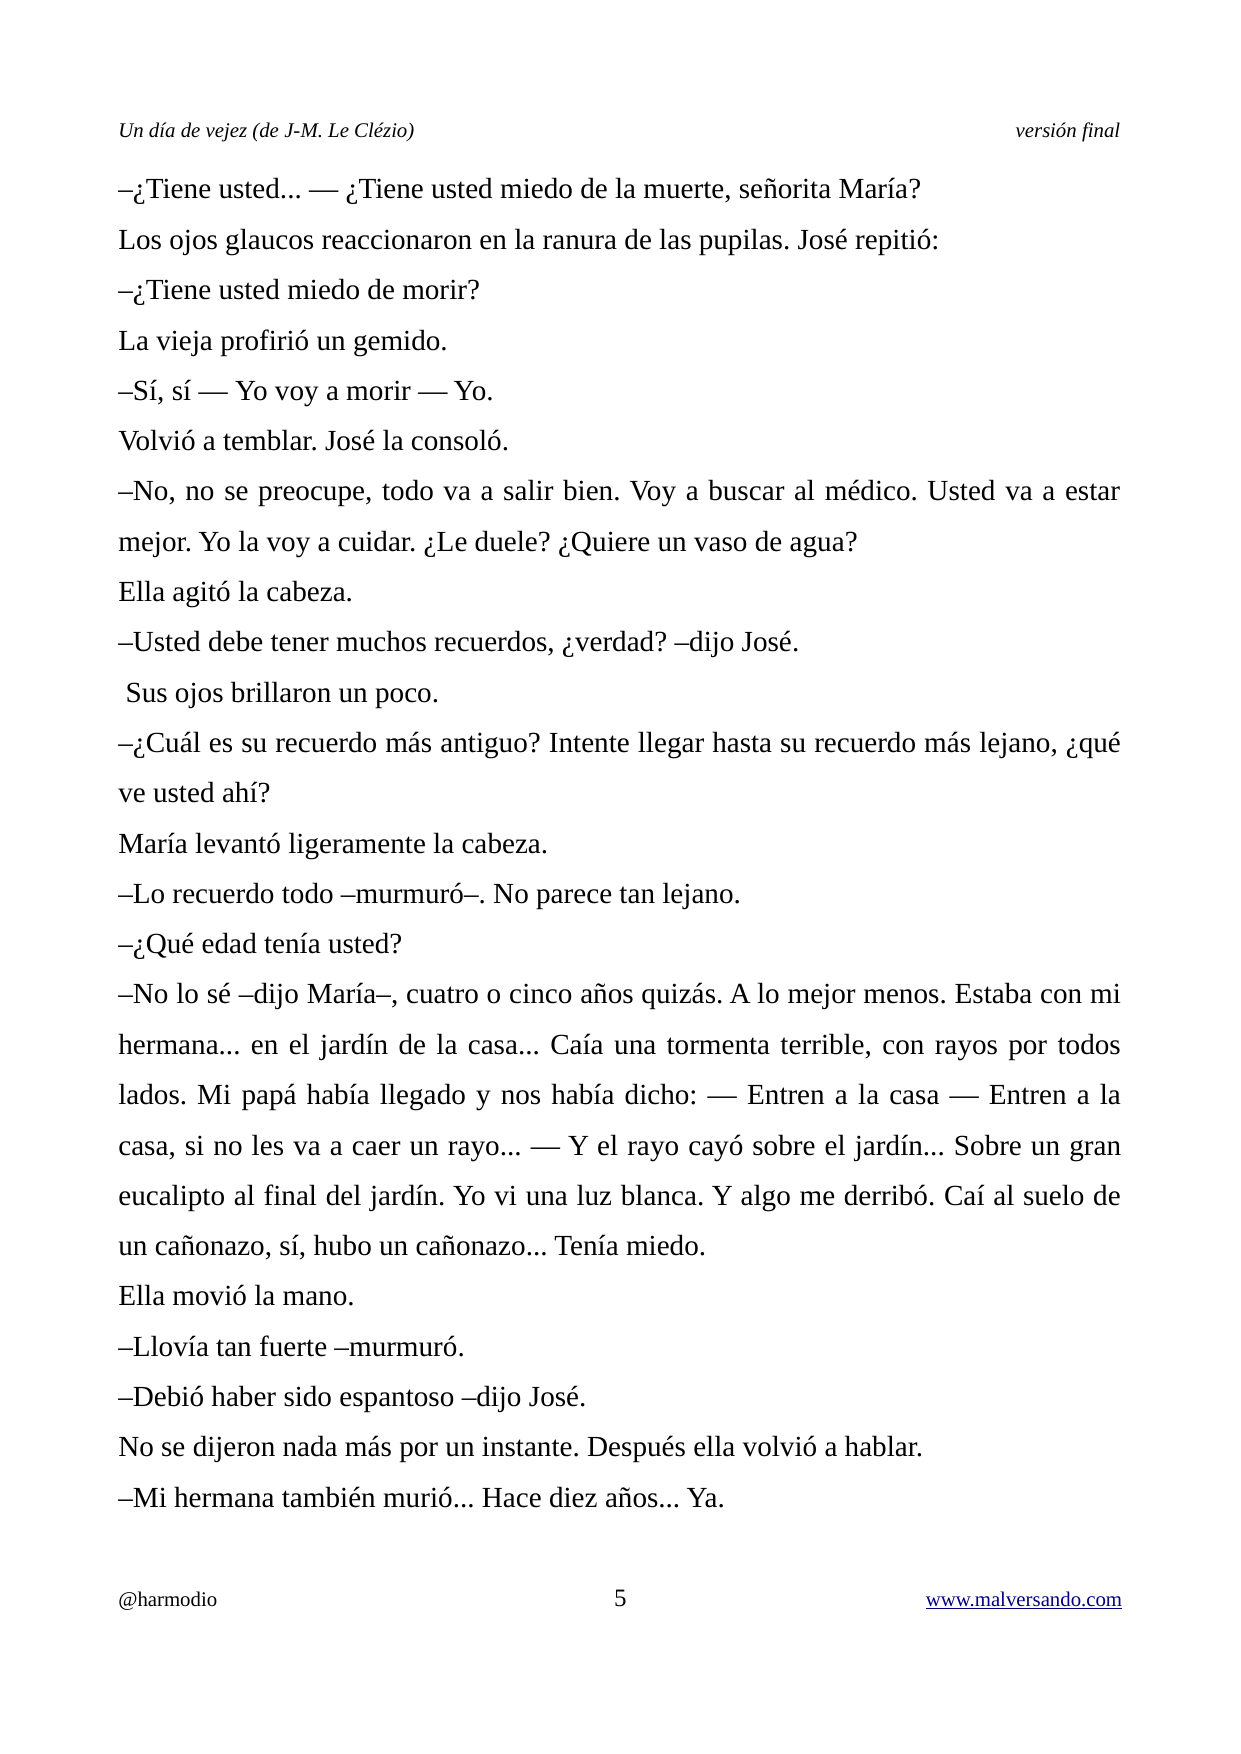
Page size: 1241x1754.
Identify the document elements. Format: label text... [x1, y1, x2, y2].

text –Usted debe tener muchos recuerdos, ¿verdad? –dijo José. [118, 624, 1122, 658]
text –No lo sé –dijo María–, cuatro o cinco años quizás. A lo mejor menos. Estaba con mi hermana... en el jardín de la casa... Caía una tormenta terrible, con rayos por todos lados. Mi papá había llegado y nos había dicho: — Entren a la casa — Entren a la casa, si no les va a caer un rayo... — Y el rayo cayó sobre el jardín... Sobre un gran eucalipto al final del jardín. Yo vi una luz blanca. Y algo me derribó. Caí al suelo de un cañonazo, sí, hubo un cañonazo... Tenía miedo. [118, 977, 1122, 1262]
text María levantó ligeramente la cabeza. [118, 826, 1122, 859]
text –Mi hermana también murió... Hace diez años... Ya. [118, 1480, 1122, 1513]
text –¿Tiene usted miedo de morir? [118, 272, 1122, 306]
text –¿Tiene usted... — ¿Tiene usted miedo de la muerte, señorita María? [118, 172, 1122, 205]
text –Debió haber sido espantoso –dijo José. [118, 1379, 1122, 1413]
text La vieja profirió un gemido. [118, 323, 1122, 356]
text –Sí, sí — Yo voy a morir — Yo. [118, 373, 1122, 406]
text Los ojos glaucos reaccionaron en la ranura de las pupilas. José repitió: [118, 222, 1122, 256]
text –No, no se preocupe, todo va a salir bien. Voy a buscar al médico. Usted va a estar mejor. Yo la voy a cuidar. ¿Le duele? ¿Quiere un vaso de agua? [118, 473, 1122, 557]
text –¿Cuál es su recuerdo más antiguo? Intente llegar hasta su recuerdo más lejano, ¿qué ve usted ahí? [118, 725, 1122, 809]
text –Llovía tan fuerte –murmuró. [118, 1329, 1122, 1362]
text –¿Qué edad tenía usted? [118, 926, 1122, 960]
text Volvió a temblar. José la consoló. [118, 423, 1122, 457]
text Sus ojos brillaron un poco. [118, 675, 1122, 708]
text Ella agitó la cabeza. [118, 574, 1122, 608]
text Ella movió la mano. [118, 1278, 1122, 1312]
text No se dijeron nada más por un instante. Después ella volvió a hablar. [118, 1429, 1122, 1463]
text –Lo recuerdo todo –murmuró–. No parece tan lejano. [118, 876, 1122, 909]
